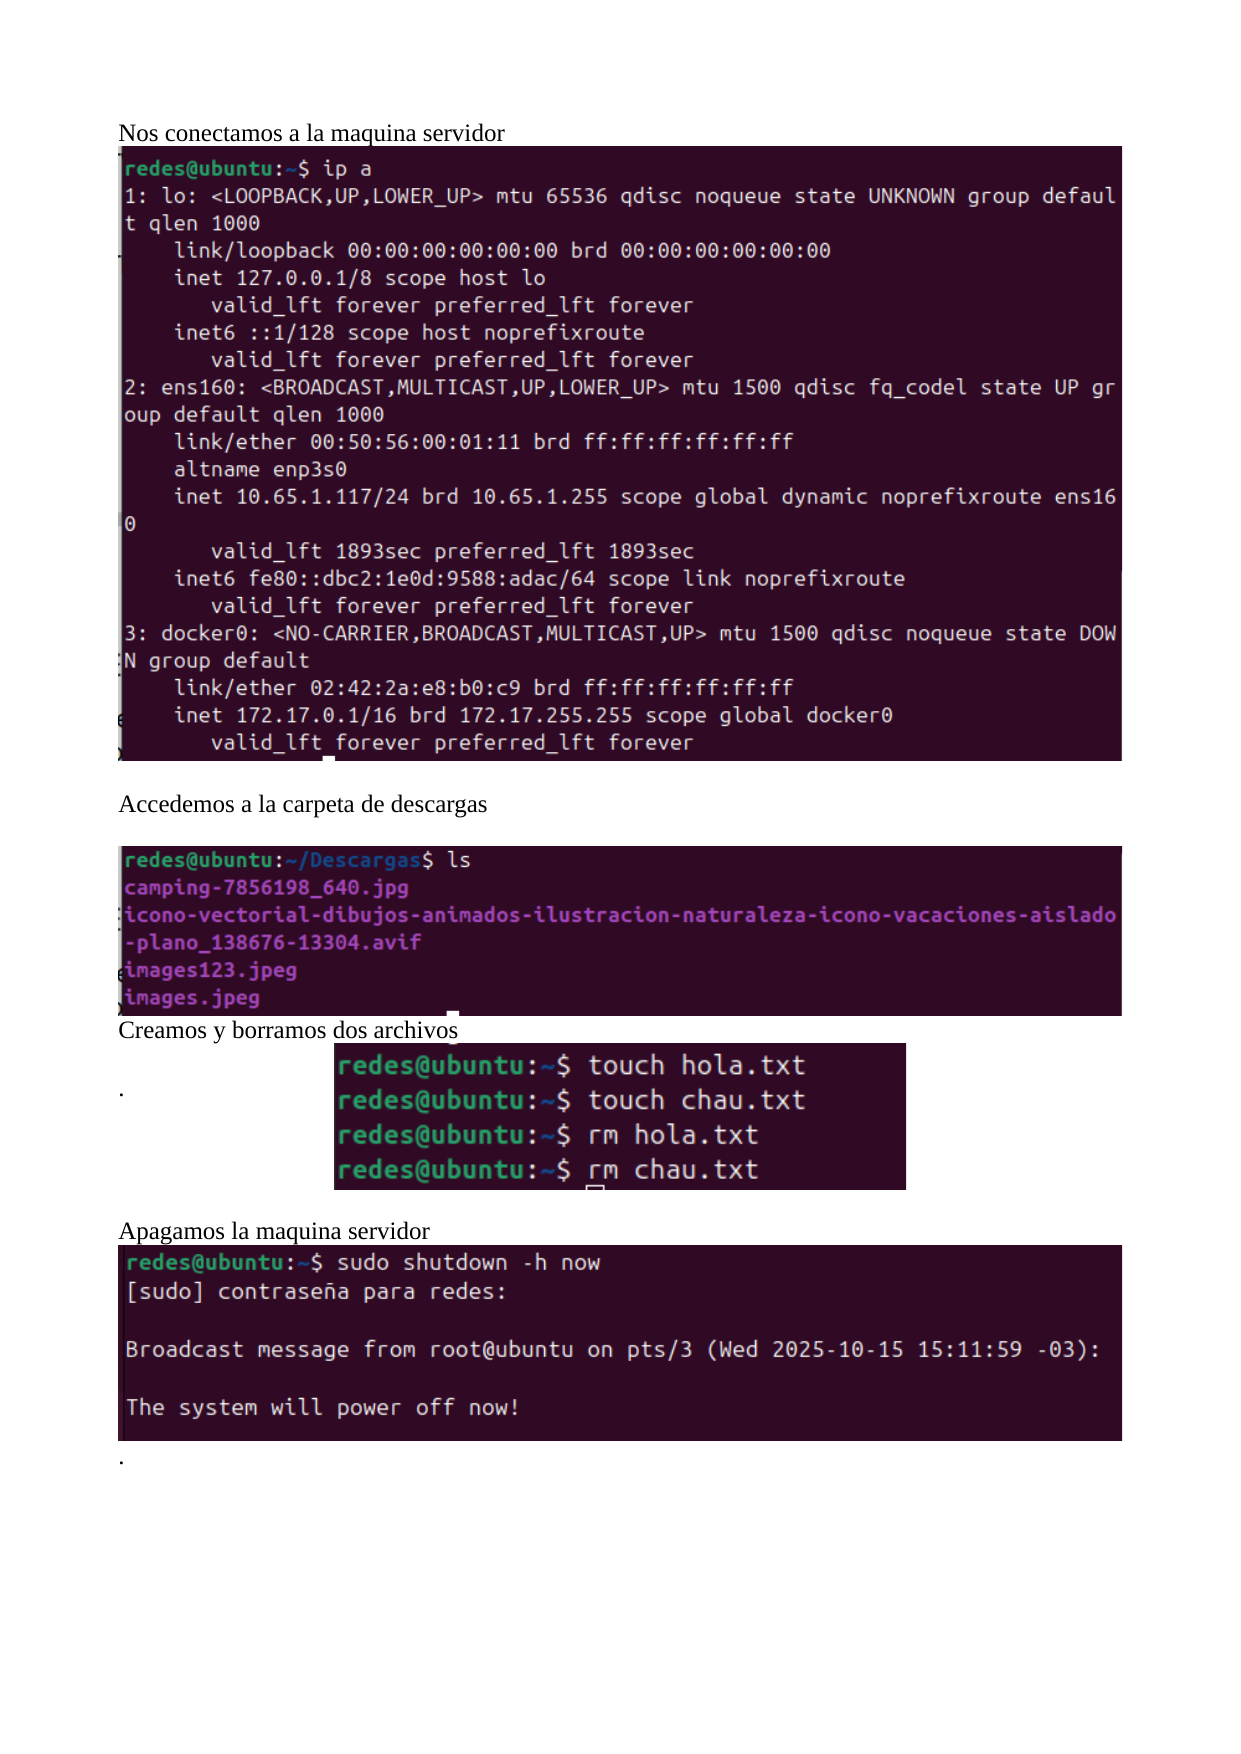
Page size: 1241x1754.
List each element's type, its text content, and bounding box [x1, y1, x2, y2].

text [907, 1073, 1122, 1101]
text . [118, 1073, 334, 1101]
text Creamos y borramos dos archivos [118, 1016, 1122, 1044]
picture [118, 1245, 1123, 1441]
text . [118, 1441, 1122, 1469]
text Accedemos a la carpeta de descargas [118, 789, 1122, 818]
picture [334, 1043, 907, 1190]
text Nos conectamos a la maquina servidor [118, 118, 1122, 146]
picture [118, 146, 1123, 761]
picture [118, 846, 1123, 1016]
text Apagamos la maquina servidor [118, 1216, 1122, 1245]
